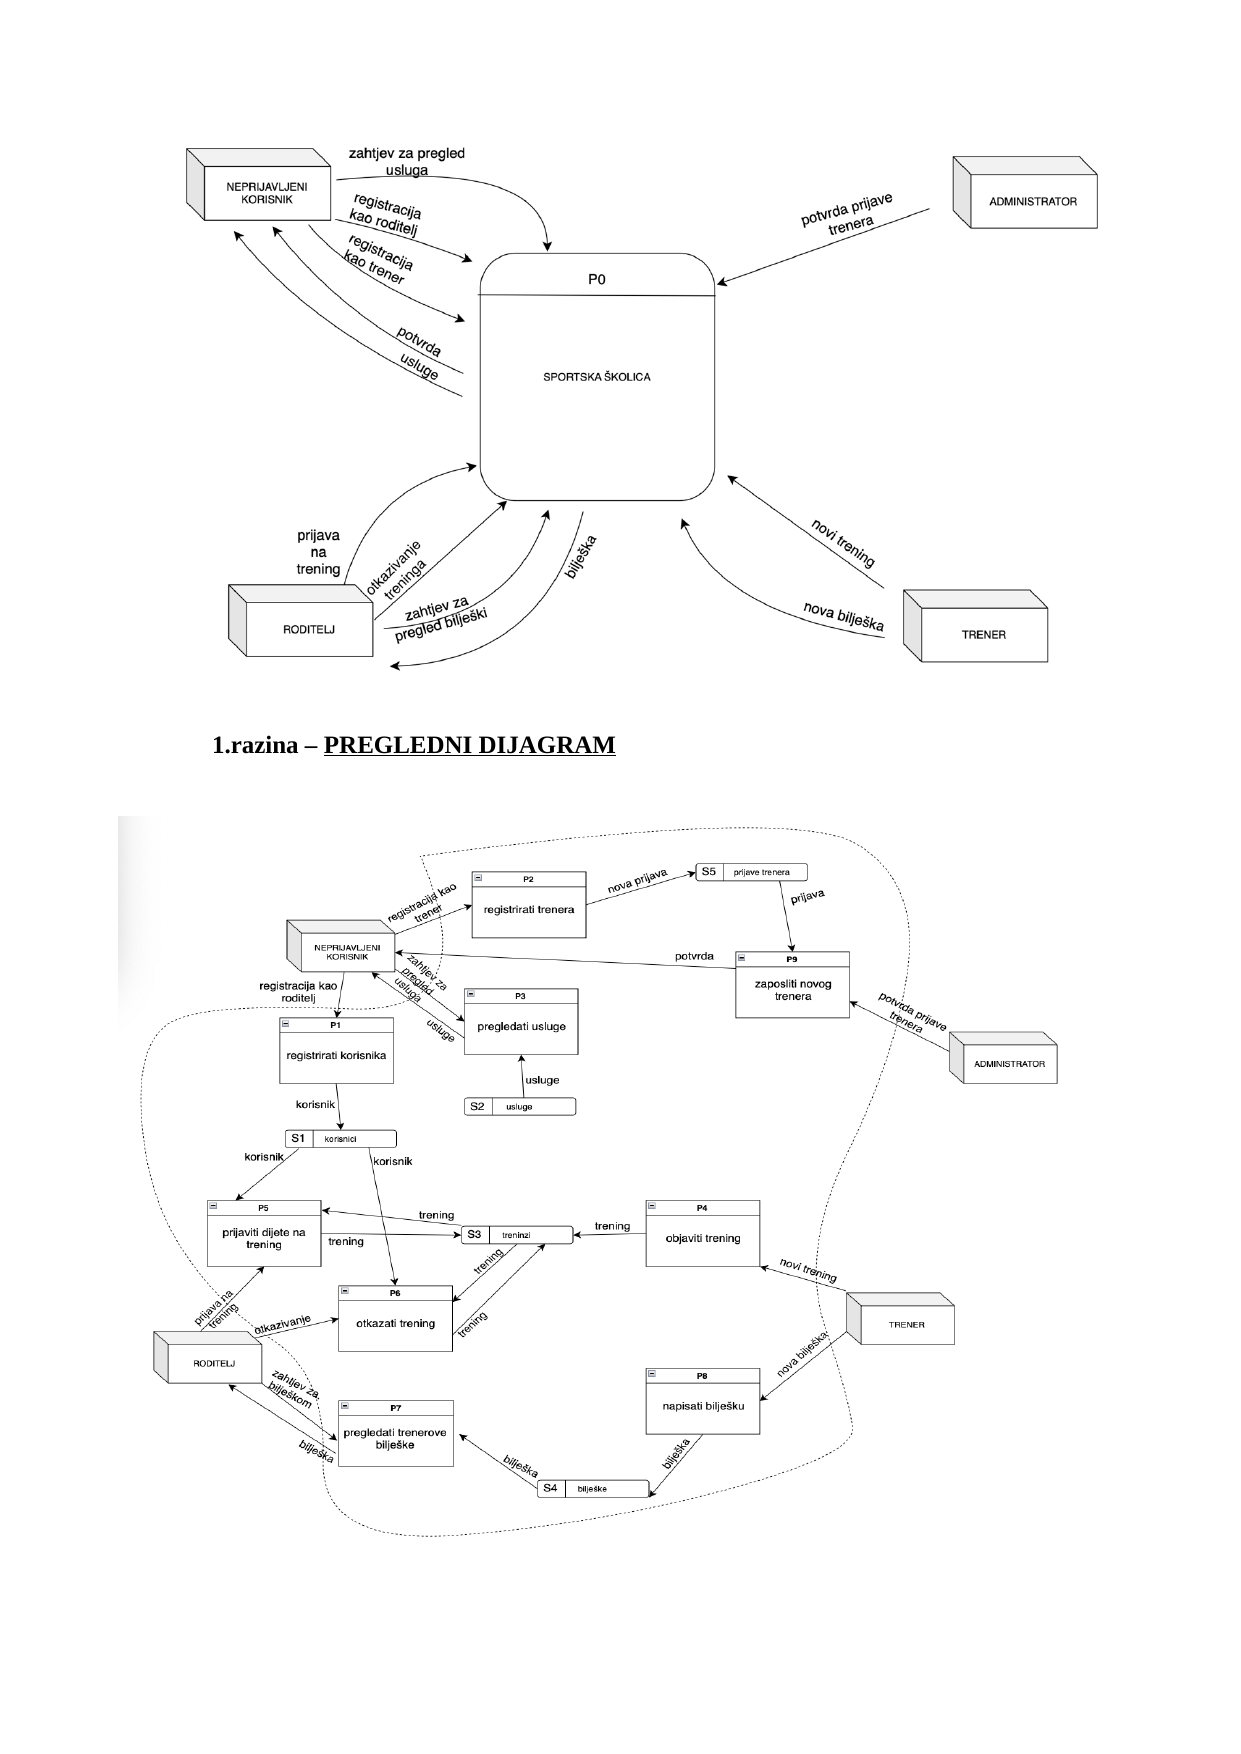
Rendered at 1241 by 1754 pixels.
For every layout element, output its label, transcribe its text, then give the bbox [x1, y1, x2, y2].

text 1.razina – PREGLEDNI DIJAGRAM [118, 730, 1122, 759]
picture [118, 118, 1123, 702]
picture [118, 816, 1075, 1543]
